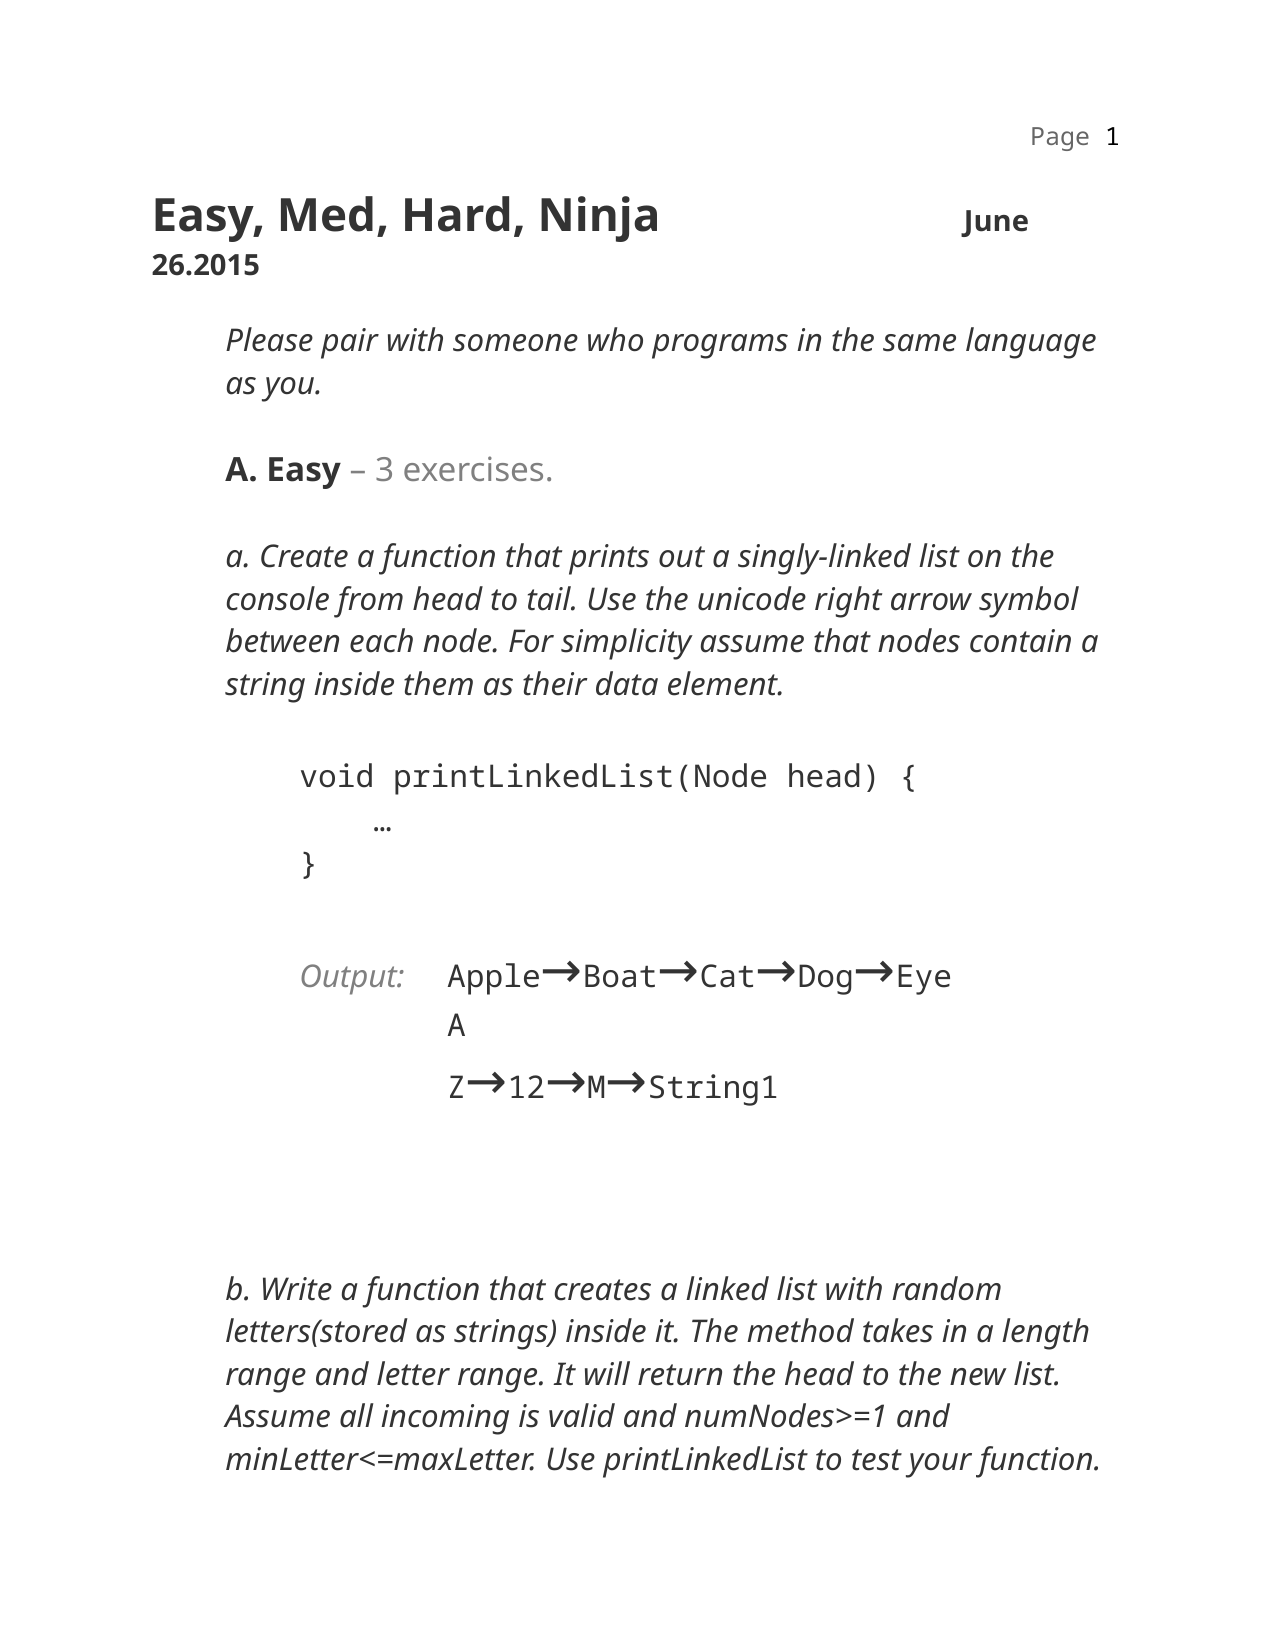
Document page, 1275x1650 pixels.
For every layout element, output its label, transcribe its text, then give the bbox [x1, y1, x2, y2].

text void printLinkedList(Node head) { [151, 747, 1119, 798]
text A [151, 1003, 1119, 1045]
text } [151, 841, 1119, 883]
text Z→12→M→String1 [151, 1045, 1119, 1113]
text A. Easy – 3 exercises. [225, 446, 1119, 492]
text a. Create a function that prints out a singly-linked list on the console from head to tail. Use the unicode right arrow symbol between each node. For simplicity assume that nodes contain a string inside them as their data element. [225, 534, 1119, 704]
text Output: Apple→Boat→Cat→Dog→Eye [151, 934, 1119, 1003]
text Easy, Med, Hard, Ninja June 26.2015 [151, 182, 1119, 284]
text b. Write a function that creates a linked list with random letters(stored as strings) inside it. The method takes in a length range and letter range. It will return the head to the new list. Assume all incoming is valid and numNodes>=1 and minLetter<=maxLetter. Use printLinkedList to test your function. [225, 1266, 1119, 1479]
text Please pair with someone who programs in the same language as you. [225, 318, 1119, 403]
text … [151, 798, 1119, 841]
